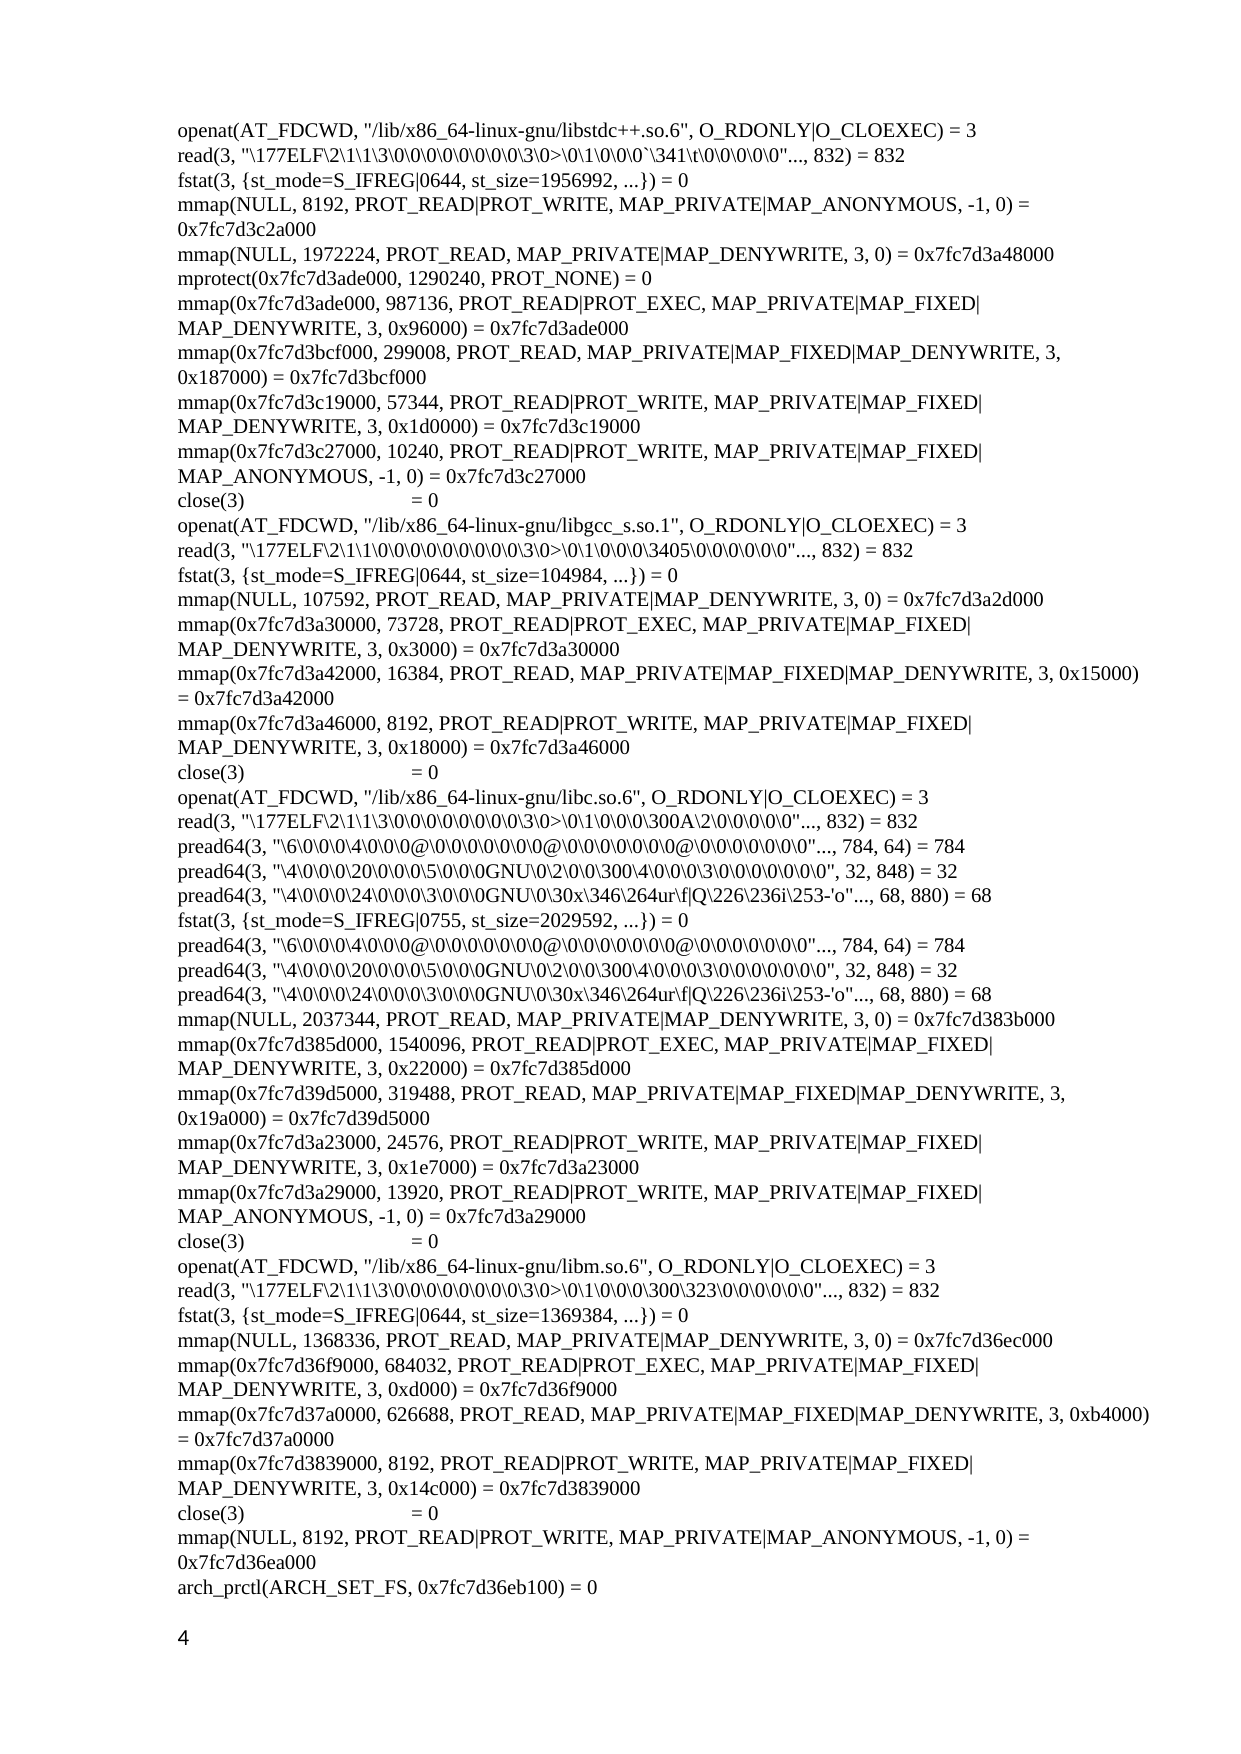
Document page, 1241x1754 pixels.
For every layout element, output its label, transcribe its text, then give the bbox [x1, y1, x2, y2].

text openat(AT_FDCWD, "/lib/x86_64-linux-gnu/libc.so.6", O_RDONLY|O_CLOEXEC) = 3 [177, 785, 1152, 809]
text mmap(NULL, 8192, PROT_READ|PROT_WRITE, MAP_PRIVATE|MAP_ANONYMOUS, -1, 0) = 0x7fc7d36ea000 [177, 1525, 1152, 1574]
text mmap(0x7fc7d3c19000, 57344, PROT_READ|PROT_WRITE, MAP_PRIVATE|MAP_FIXED|MAP_DENYWRITE, 3, 0x1d0000) = 0x7fc7d3c19000 [177, 390, 1152, 438]
text mprotect(0x7fc7d3ade000, 1290240, PROT_NONE) = 0 [177, 266, 1152, 290]
text read(3, "\177ELF\2\1\1\0\0\0\0\0\0\0\0\0\3\0>\0\1\0\0\0\3405\0\0\0\0\0\0"..., 832) = 832 [177, 538, 1152, 562]
text pread64(3, "\4\0\0\0\20\0\0\0\5\0\0\0GNU\0\2\0\0\300\4\0\0\0\3\0\0\0\0\0\0\0", 32, 848) = 32 [177, 957, 1152, 982]
text mmap(0x7fc7d3a46000, 8192, PROT_READ|PROT_WRITE, MAP_PRIVATE|MAP_FIXED|MAP_DENYWRITE, 3, 0x18000) = 0x7fc7d3a46000 [177, 711, 1152, 759]
text mmap(0x7fc7d3a29000, 13920, PROT_READ|PROT_WRITE, MAP_PRIVATE|MAP_FIXED|MAP_ANONYMOUS, -1, 0) = 0x7fc7d3a29000 [177, 1180, 1152, 1228]
text mmap(0x7fc7d36f9000, 684032, PROT_READ|PROT_EXEC, MAP_PRIVATE|MAP_FIXED|MAP_DENYWRITE, 3, 0xd000) = 0x7fc7d36f9000 [177, 1352, 1152, 1401]
text pread64(3, "\6\0\0\0\4\0\0\0@\0\0\0\0\0\0\0@\0\0\0\0\0\0\0@\0\0\0\0\0\0\0"..., 784, 64) = 784 [177, 834, 1152, 858]
text mmap(0x7fc7d3bcf000, 299008, PROT_READ, MAP_PRIVATE|MAP_FIXED|MAP_DENYWRITE, 3, 0x187000) = 0x7fc7d3bcf000 [177, 340, 1152, 389]
text fstat(3, {st_mode=S_IFREG|0755, st_size=2029592, ...}) = 0 [177, 908, 1152, 932]
text fstat(3, {st_mode=S_IFREG|0644, st_size=1369384, ...}) = 0 [177, 1303, 1152, 1327]
text mmap(0x7fc7d3a30000, 73728, PROT_READ|PROT_EXEC, MAP_PRIVATE|MAP_FIXED|MAP_DENYWRITE, 3, 0x3000) = 0x7fc7d3a30000 [177, 612, 1152, 661]
text mmap(0x7fc7d37a0000, 626688, PROT_READ, MAP_PRIVATE|MAP_FIXED|MAP_DENYWRITE, 3, 0xb4000) = 0x7fc7d37a0000 [177, 1402, 1152, 1451]
text mmap(NULL, 8192, PROT_READ|PROT_WRITE, MAP_PRIVATE|MAP_ANONYMOUS, -1, 0) = 0x7fc7d3c2a000 [177, 192, 1152, 241]
text mmap(0x7fc7d3ade000, 987136, PROT_READ|PROT_EXEC, MAP_PRIVATE|MAP_FIXED|MAP_DENYWRITE, 3, 0x96000) = 0x7fc7d3ade000 [177, 291, 1152, 340]
text mmap(0x7fc7d3a42000, 16384, PROT_READ, MAP_PRIVATE|MAP_FIXED|MAP_DENYWRITE, 3, 0x15000) = 0x7fc7d3a42000 [177, 661, 1152, 710]
text mmap(0x7fc7d3a23000, 24576, PROT_READ|PROT_WRITE, MAP_PRIVATE|MAP_FIXED|MAP_DENYWRITE, 3, 0x1e7000) = 0x7fc7d3a23000 [177, 1130, 1152, 1179]
text close(3) = 0 [177, 760, 1152, 784]
text pread64(3, "\6\0\0\0\4\0\0\0@\0\0\0\0\0\0\0@\0\0\0\0\0\0\0@\0\0\0\0\0\0\0"..., 784, 64) = 784 [177, 933, 1152, 957]
text close(3) = 0 [177, 1229, 1152, 1253]
text pread64(3, "\4\0\0\0\24\0\0\0\3\0\0\0GNU\0\30x\346\264ur\f|Q\226\236i\253-'o"..., 68, 880) = 68 [177, 982, 1152, 1006]
text mmap(NULL, 107592, PROT_READ, MAP_PRIVATE|MAP_DENYWRITE, 3, 0) = 0x7fc7d3a2d000 [177, 587, 1152, 611]
text close(3) = 0 [177, 1501, 1152, 1525]
text openat(AT_FDCWD, "/lib/x86_64-linux-gnu/libgcc_s.so.1", O_RDONLY|O_CLOEXEC) = 3 [177, 513, 1152, 537]
text arch_prctl(ARCH_SET_FS, 0x7fc7d36eb100) = 0 [177, 1575, 1152, 1599]
text fstat(3, {st_mode=S_IFREG|0644, st_size=104984, ...}) = 0 [177, 562, 1152, 587]
text read(3, "\177ELF\2\1\1\3\0\0\0\0\0\0\0\0\3\0>\0\1\0\0\0\300\323\0\0\0\0\0\0"..., 832) = 832 [177, 1278, 1152, 1302]
text pread64(3, "\4\0\0\0\24\0\0\0\3\0\0\0GNU\0\30x\346\264ur\f|Q\226\236i\253-'o"..., 68, 880) = 68 [177, 883, 1152, 907]
text mmap(0x7fc7d39d5000, 319488, PROT_READ, MAP_PRIVATE|MAP_FIXED|MAP_DENYWRITE, 3, 0x19a000) = 0x7fc7d39d5000 [177, 1081, 1152, 1130]
text mmap(NULL, 1368336, PROT_READ, MAP_PRIVATE|MAP_DENYWRITE, 3, 0) = 0x7fc7d36ec000 [177, 1328, 1152, 1352]
text pread64(3, "\4\0\0\0\20\0\0\0\5\0\0\0GNU\0\2\0\0\300\4\0\0\0\3\0\0\0\0\0\0\0", 32, 848) = 32 [177, 859, 1152, 883]
text mmap(0x7fc7d3c27000, 10240, PROT_READ|PROT_WRITE, MAP_PRIVATE|MAP_FIXED|MAP_ANONYMOUS, -1, 0) = 0x7fc7d3c27000 [177, 439, 1152, 488]
text read(3, "\177ELF\2\1\1\3\0\0\0\0\0\0\0\0\3\0>\0\1\0\0\0\300A\2\0\0\0\0\0"..., 832) = 832 [177, 809, 1152, 833]
text mmap(0x7fc7d385d000, 1540096, PROT_READ|PROT_EXEC, MAP_PRIVATE|MAP_FIXED|MAP_DENYWRITE, 3, 0x22000) = 0x7fc7d385d000 [177, 1032, 1152, 1080]
text close(3) = 0 [177, 488, 1152, 512]
text openat(AT_FDCWD, "/lib/x86_64-linux-gnu/libstdc++.so.6", O_RDONLY|O_CLOEXEC) = 3 [177, 118, 1152, 142]
text fstat(3, {st_mode=S_IFREG|0644, st_size=1956992, ...}) = 0 [177, 167, 1152, 192]
text openat(AT_FDCWD, "/lib/x86_64-linux-gnu/libm.so.6", O_RDONLY|O_CLOEXEC) = 3 [177, 1254, 1152, 1278]
text mmap(NULL, 1972224, PROT_READ, MAP_PRIVATE|MAP_DENYWRITE, 3, 0) = 0x7fc7d3a48000 [177, 242, 1152, 266]
text mmap(0x7fc7d3839000, 8192, PROT_READ|PROT_WRITE, MAP_PRIVATE|MAP_FIXED|MAP_DENYWRITE, 3, 0x14c000) = 0x7fc7d3839000 [177, 1451, 1152, 1500]
text mmap(NULL, 2037344, PROT_READ, MAP_PRIVATE|MAP_DENYWRITE, 3, 0) = 0x7fc7d383b000 [177, 1007, 1152, 1031]
text read(3, "\177ELF\2\1\1\3\0\0\0\0\0\0\0\0\3\0>\0\1\0\0\0`\341\t\0\0\0\0\0"..., 832) = 832 [177, 143, 1152, 167]
